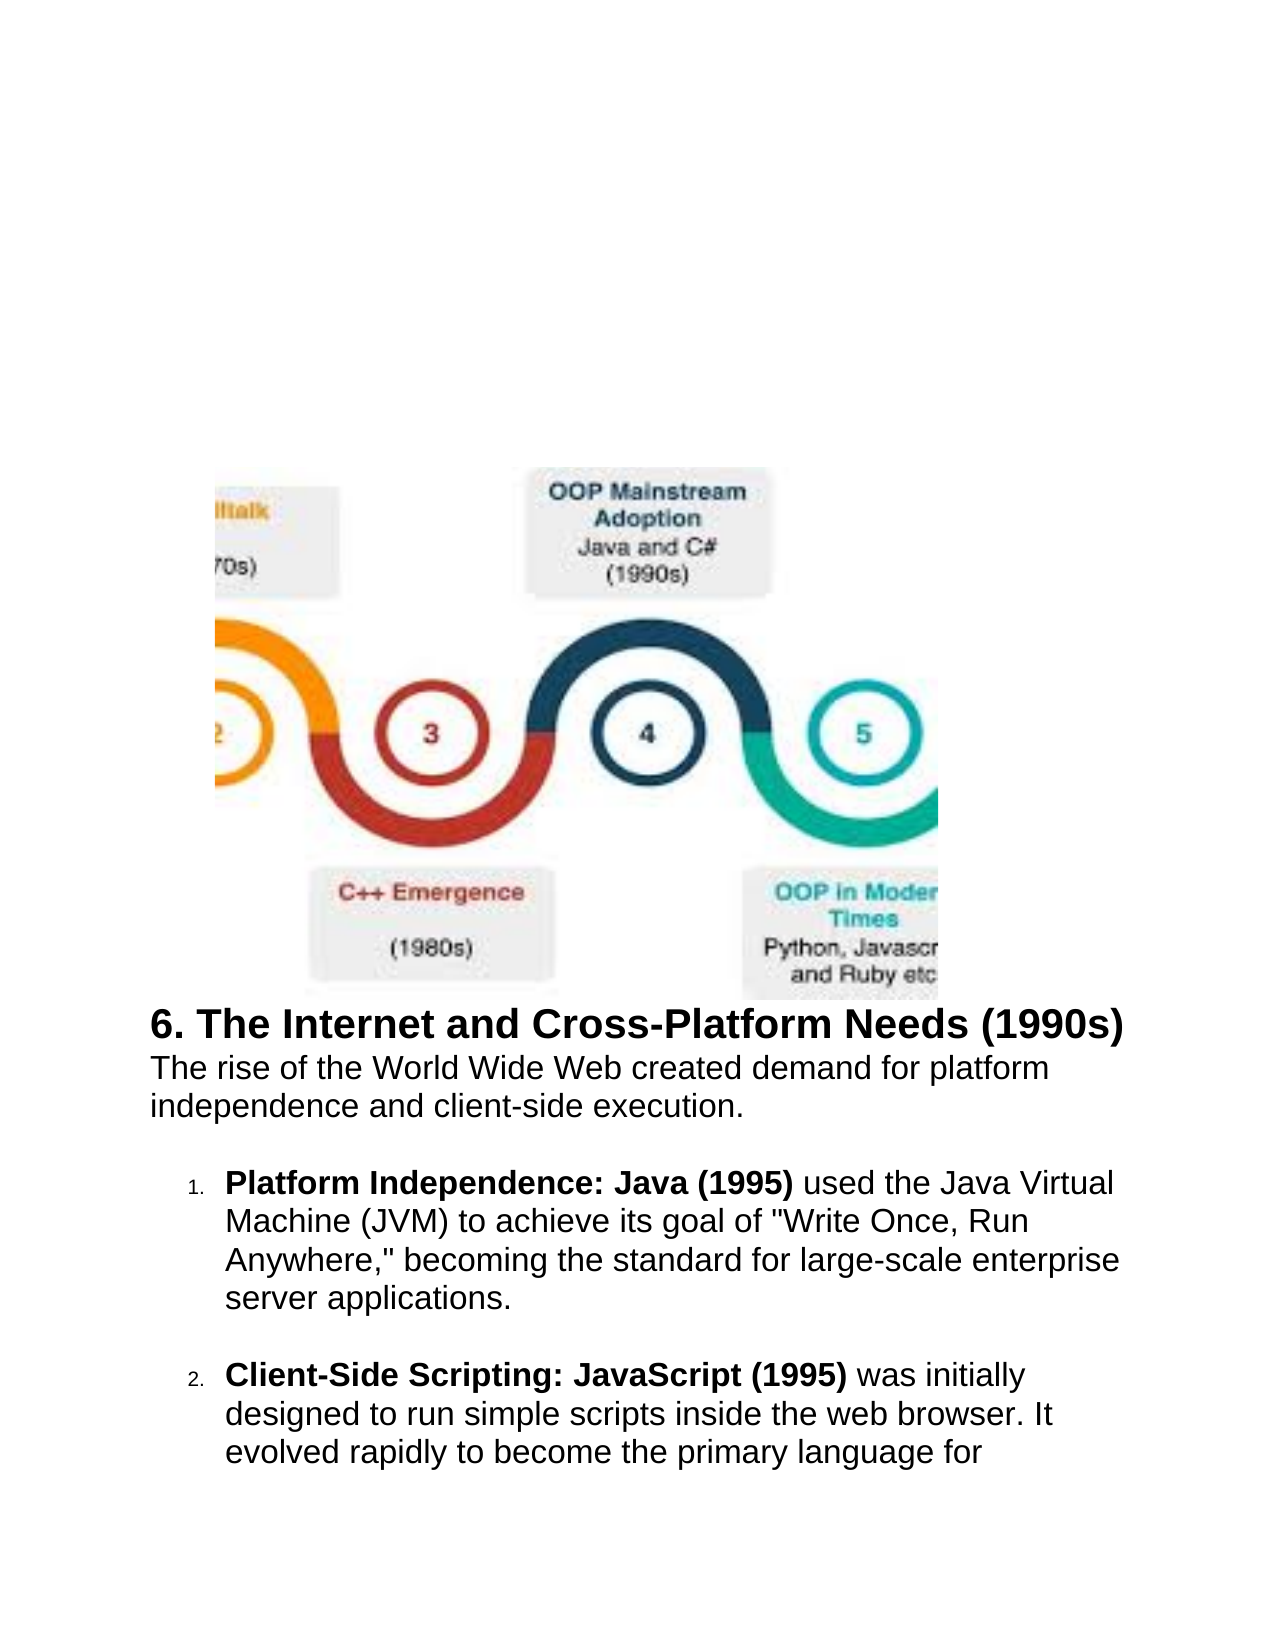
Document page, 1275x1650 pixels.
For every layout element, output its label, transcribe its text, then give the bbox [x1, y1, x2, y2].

list Client-Side Scripting: JavaScript (1995) was initially designed to run simple scripts inside the web browser. It evolved rapidly to become the primary language for [187, 1355, 1125, 1471]
list Platform Independence: Java (1995) used the Java Virtual Machine (JVM) to achieve its goal of "Write Once, Run Anywhere," becoming the standard for large-scale enterprise server applications. [187, 1163, 1125, 1317]
text 6. The Internet and Cross-Platform Needs (1990s) [150, 1000, 1125, 1048]
text The rise of the World Wide Web created demand for platform independence and client-side execution. [150, 1048, 1125, 1125]
